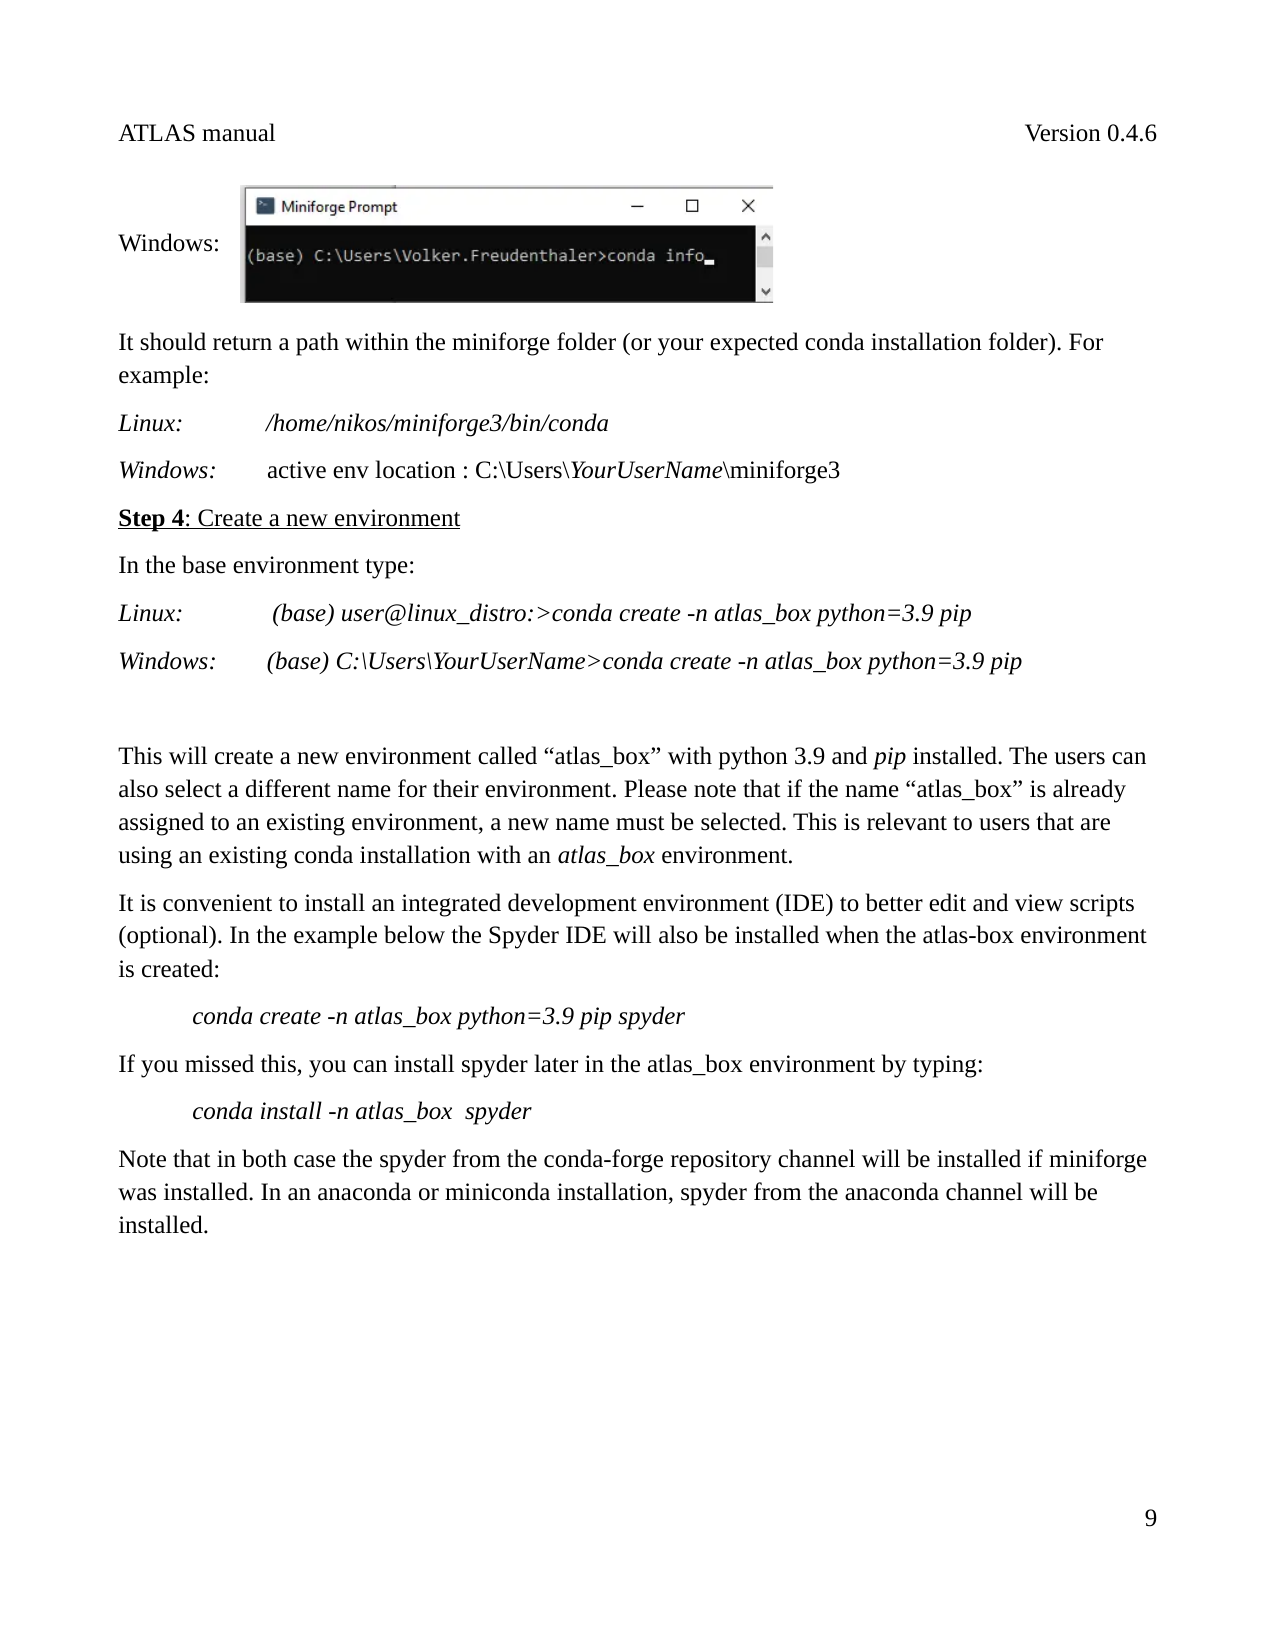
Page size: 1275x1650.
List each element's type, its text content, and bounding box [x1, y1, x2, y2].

picture [240, 185, 774, 303]
text Note that in both case the spyder from the conda-forge repository channel will be installed if miniforge was installed. In an anaconda or miniconda installation, spyder from the anaconda channel will be installed. [118, 1144, 1157, 1239]
text Step 4: Create a new environment [118, 503, 1157, 532]
text Linux: (base) user@linux_distro:>conda create -n atlas_box python=3.9 pip [118, 598, 1157, 627]
text It is convenient to install an integrated development environment (IDE) to better edit and view scripts (optional). In the example below the Spyder IDE will also be installed when the atlas-box environment is created: [118, 888, 1157, 982]
text conda install -n atlas_box spyder [118, 1096, 1157, 1125]
text Linux: /home/nikos/miniforge3/bin/conda [118, 408, 1157, 436]
text This will create a new environment called “atlas_box” with python 3.9 and pip installed. The users can also select a different name for their environment. Please note that if the name “atlas_box” is already assigned to an existing environment, a new name must be selected. This is relevant to users that are using an existing conda installation with an atlas_box environment. [118, 741, 1157, 869]
text It should return a path within the miniforge folder (or your expected conda installation folder). For example: [118, 327, 1157, 388]
table_cell Windows: [118, 177, 240, 312]
text Windows: (base) C:\Users\YourUserName>conda create -n atlas_box python=3.9 pip [118, 646, 1157, 674]
text Windows: active env location : C:\Users\YourUserName\miniforge3 [118, 455, 1157, 484]
table_cell [240, 177, 1157, 312]
text In the base environment type: [118, 551, 1157, 579]
text If you missed this, you can install spyder later in the atlas_box environment by typing: [118, 1049, 1157, 1078]
text conda create -n atlas_box python=3.9 pip spyder [118, 1001, 1157, 1030]
